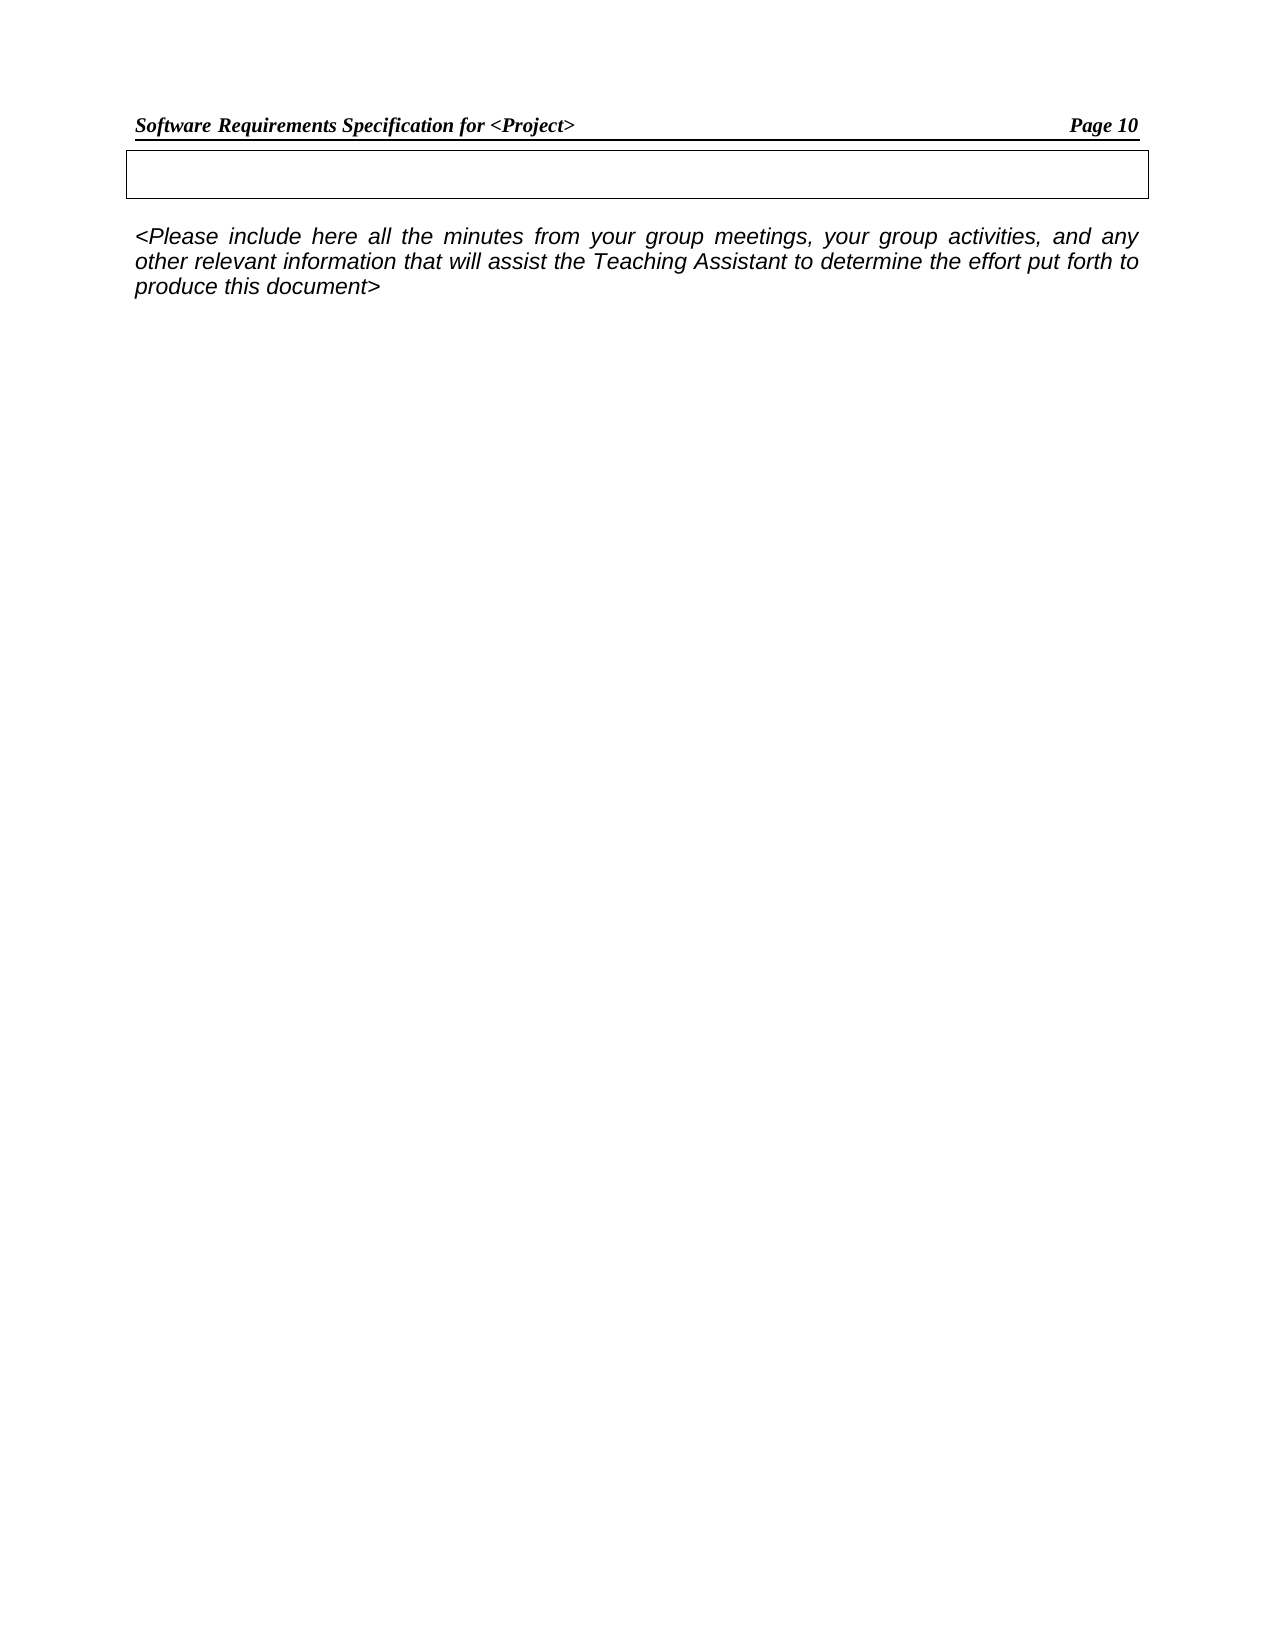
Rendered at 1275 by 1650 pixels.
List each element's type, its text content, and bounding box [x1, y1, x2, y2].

text <Please include here all the minutes from your group meetings, your group activities, and any other relevant information that will assist the Teaching Assistant to determine the effort put forth to produce this document> [135, 224, 1140, 299]
text Appendix B - Group Log [127, 151, 1148, 198]
